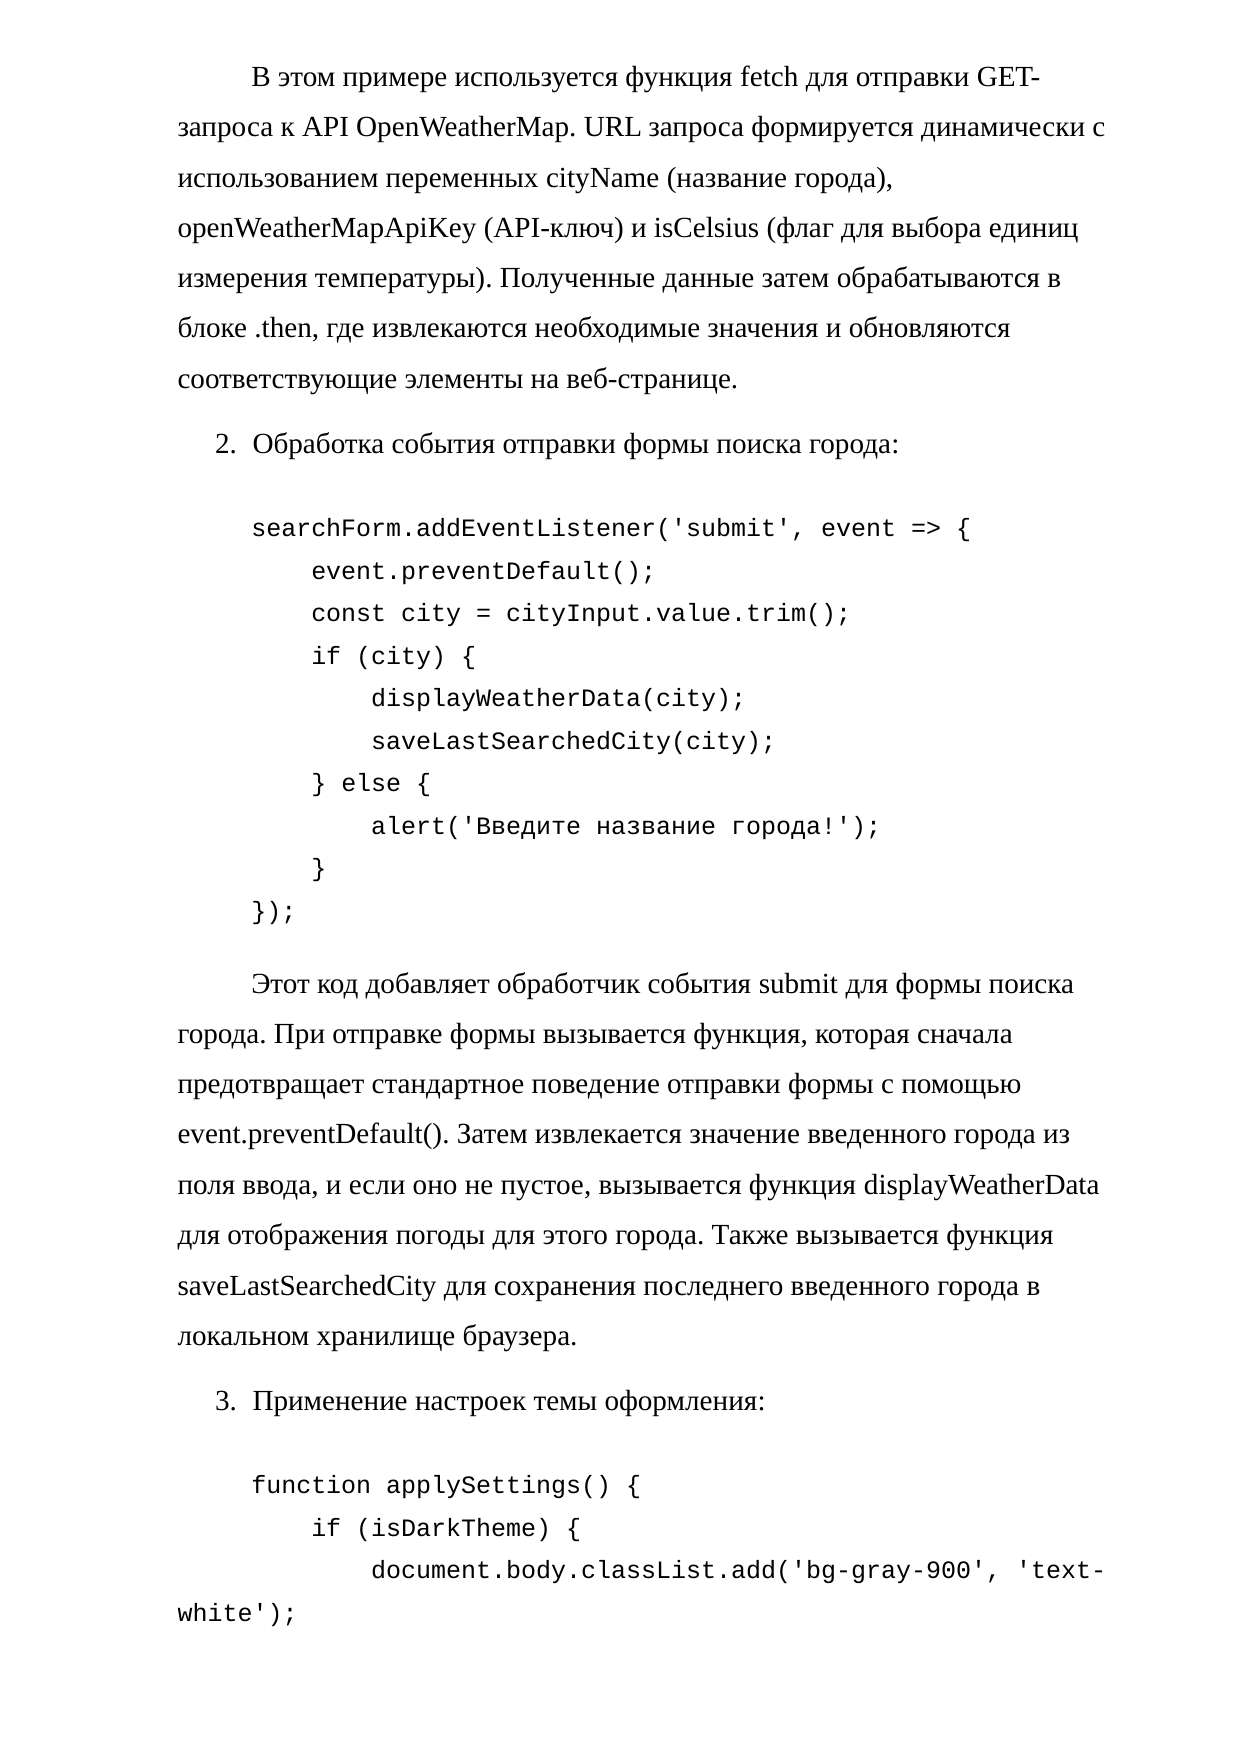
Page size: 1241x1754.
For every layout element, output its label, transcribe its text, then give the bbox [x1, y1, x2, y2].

text event.preventDefault(); [177, 558, 1122, 587]
text }); [177, 898, 1122, 927]
text В этом примере используется функция fetch для отправки GET-запроса к API OpenWeatherMap. URL запроса формируется динамически с использованием переменных cityName (название города), openWeatherMapApiKey (API-ключ) и isCelsius (флаг для выбора единиц измерения температуры). Полученные данные затем обрабатываются в блоке .then, где извлекаются необходимые значения и обновляются соответствующие элементы на веб-странице. [177, 59, 1122, 394]
list Обработка события отправки формы поиска города: [215, 426, 1122, 459]
text saveLastSearchedCity(city); [177, 728, 1122, 757]
list Применение настроек темы оформления: [215, 1383, 1122, 1416]
text } [177, 856, 1122, 884]
text document.body.classList.add('bg-gray-900', 'text-white'); [177, 1558, 1122, 1628]
text alert('Введите название города!'); [177, 813, 1122, 842]
text Этот код добавляет обработчик события submit для формы поиска города. При отправке формы вызывается функция, которая сначала предотвращает стандартное поведение отправки формы с помощью event.preventDefault(). Затем извлекается значение введенного города из поля ввода, и если оно не пустое, вызывается функция displayWeatherData для отображения погоды для этого города. Также вызывается функция saveLastSearchedCity для сохранения последнего введенного города в локальном хранилище браузера. [177, 966, 1122, 1351]
text if (isDarkTheme) { [177, 1515, 1122, 1543]
text displayWeatherData(city); [177, 686, 1122, 714]
text const city = cityInput.value.trim(); [177, 601, 1122, 629]
text } else { [177, 771, 1122, 799]
text function applySettings() { [177, 1473, 1122, 1501]
text if (city) { [177, 643, 1122, 672]
text searchForm.addEventListener('submit', event => { [177, 516, 1122, 544]
